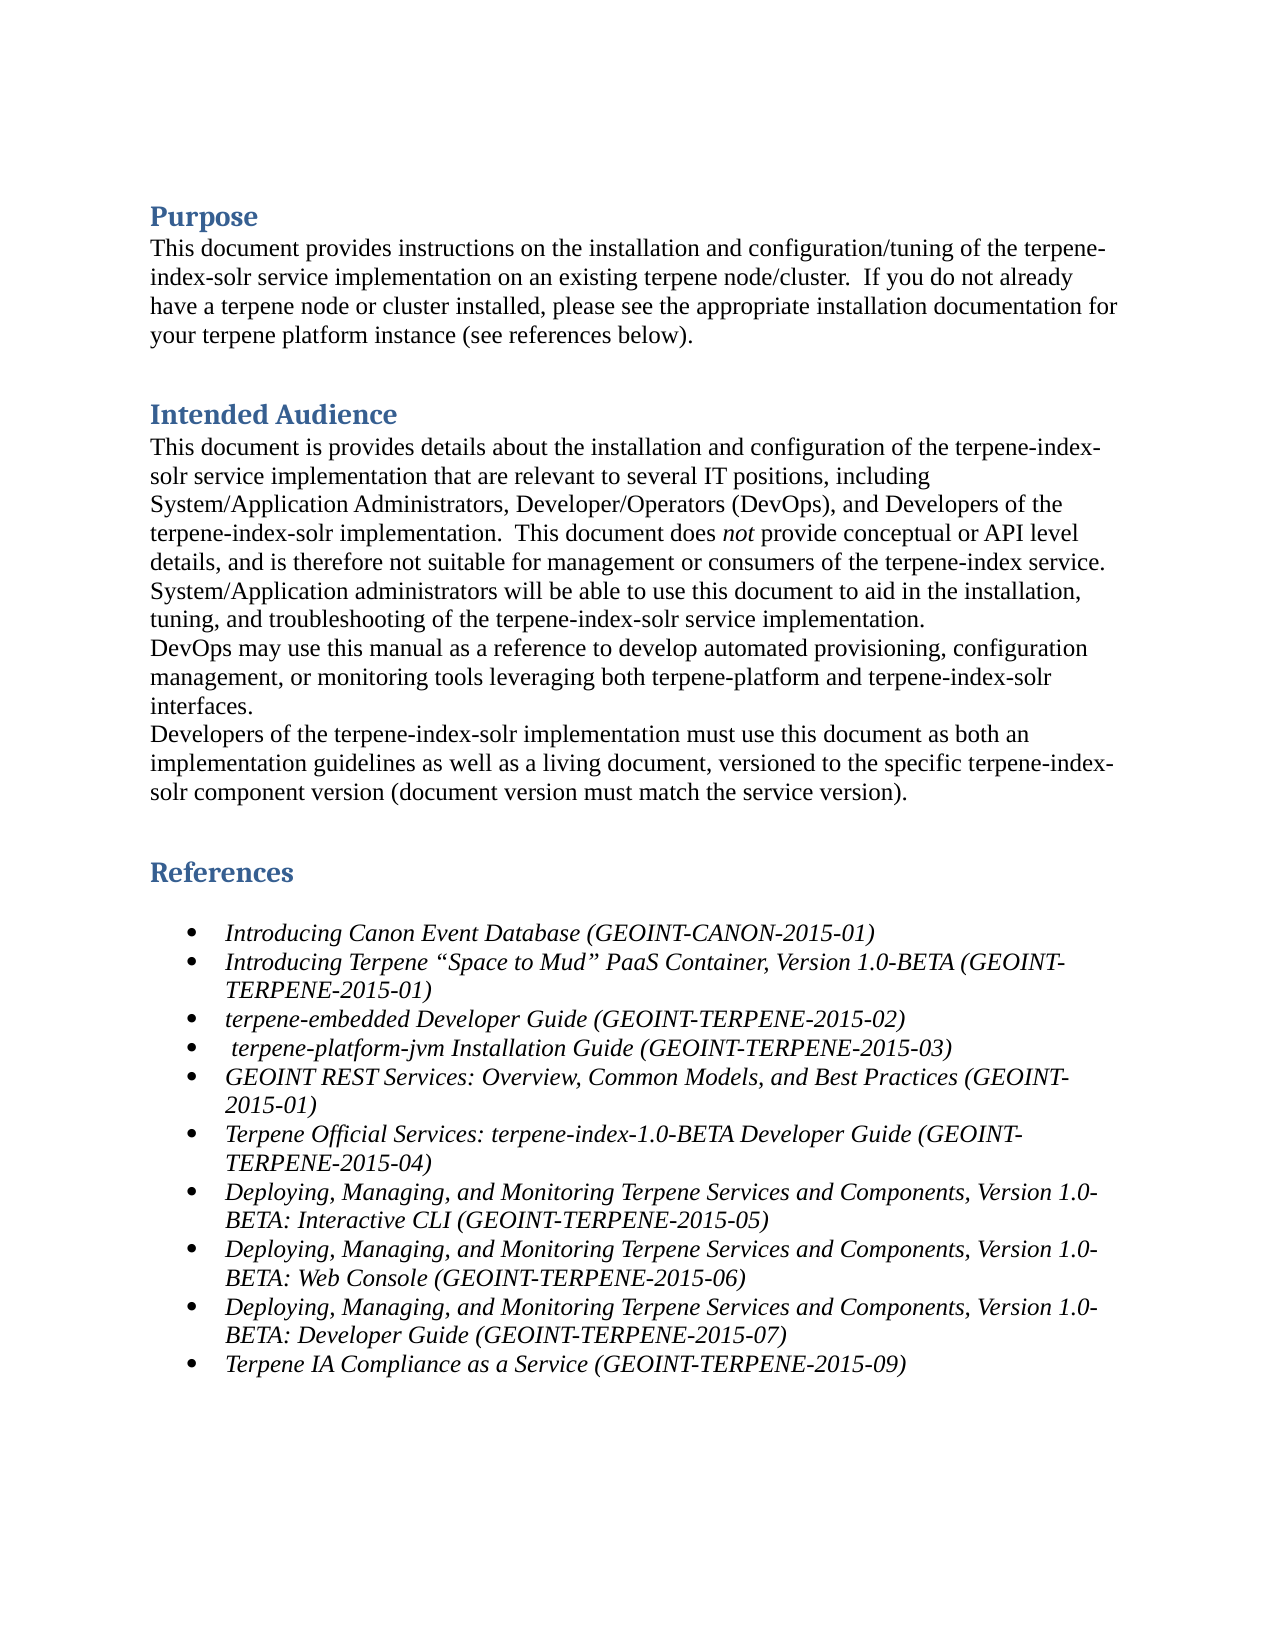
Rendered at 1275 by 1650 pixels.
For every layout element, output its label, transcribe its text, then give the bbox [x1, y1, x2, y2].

list GEOINT REST Services: Overview, Common Models, and Best Practices (GEOINT-2015-01) [187, 1062, 1125, 1119]
text This document is provides details about the installation and configuration of the terpene-index-solr service implementation that are relevant to several IT positions, including System/Application Administrators, Developer/Operators (DevOps), and Developers of the terpene-index-solr implementation. This document does not provide conceptual or API level details, and is therefore not suitable for management or consumers of the terpene-index service. [150, 432, 1125, 576]
text Developers of the terpene-index-solr implementation must use this document as both an implementation guidelines as well as a living document, versioned to the specific terpene-index-solr component version (document version must match the service version). [150, 719, 1125, 806]
subtitle References [150, 856, 1125, 889]
list Deploying, Managing, and Monitoring Terpene Services and Components, Version 1.0-BETA: Web Console (GEOINT-TERPENE-2015-06) [187, 1234, 1125, 1292]
list Terpene Official Services: terpene-index-1.0-BETA Developer Guide (GEOINT-TERPENE-2015-04) [187, 1119, 1125, 1177]
text System/Application administrators will be able to use this document to aid in the installation, tuning, and troubleshooting of the terpene-index-solr service implementation. [150, 576, 1125, 633]
list Deploying, Managing, and Monitoring Terpene Services and Components, Version 1.0-BETA: Developer Guide (GEOINT-TERPENE-2015-07) [187, 1292, 1125, 1349]
text This document provides instructions on the installation and configuration/tuning of the terpene-index-solr service implementation on an existing terpene node/cluster. If you do not already have a terpene node or cluster installed, please see the appropriate installation documentation for your terpene platform instance (see references below). [150, 233, 1125, 348]
list terpene-platform-jvm Installation Guide (GEOINT-TERPENE-2015-03) [187, 1033, 1125, 1062]
list Introducing Canon Event Database (GEOINT-CANON-2015-01) [187, 918, 1125, 947]
list terpene-embedded Developer Guide (GEOINT-TERPENE-2015-02) [187, 1004, 1125, 1033]
list Terpene IA Compliance as a Service (GEOINT-TERPENE-2015-09) [187, 1349, 1125, 1378]
subtitle Intended Audience [150, 398, 1125, 432]
list Introducing Terpene “Space to Mud” PaaS Container, Version 1.0-BETA (GEOINT-TERPENE-2015-01) [187, 947, 1125, 1004]
subtitle Purpose [150, 200, 1125, 233]
text DevOps may use this manual as a reference to develop automated provisioning, configuration management, or monitoring tools leveraging both terpene-platform and terpene-index-solr interfaces. [150, 633, 1125, 719]
list Deploying, Managing, and Monitoring Terpene Services and Components, Version 1.0-BETA: Interactive CLI (GEOINT-TERPENE-2015-05) [187, 1177, 1125, 1234]
